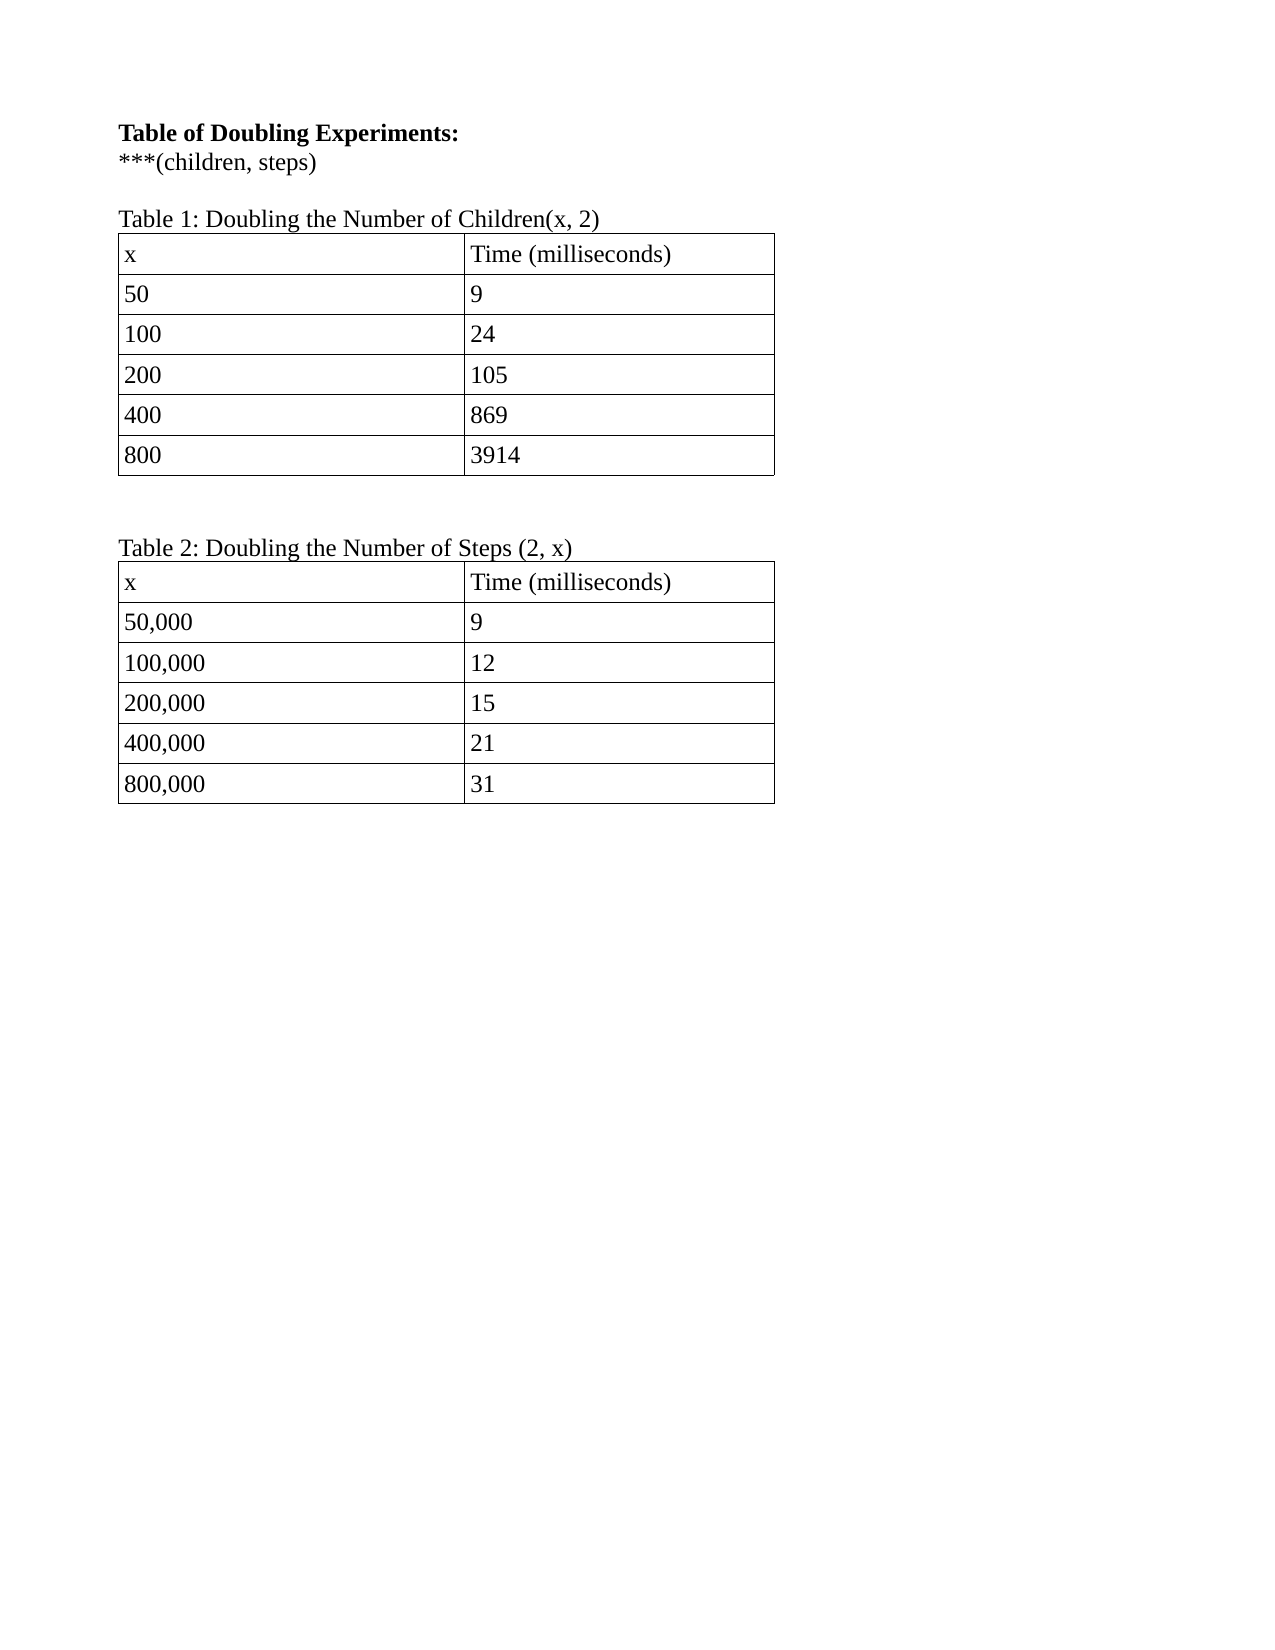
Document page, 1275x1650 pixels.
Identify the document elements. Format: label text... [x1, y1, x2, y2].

table_header Time (milliseconds) [465, 562, 774, 602]
table_cell 24 [465, 315, 774, 354]
table_cell 3914 [465, 436, 774, 475]
table_header Time (milliseconds) [465, 234, 774, 273]
table_cell 869 [465, 395, 774, 435]
text ***(children, steps) [118, 147, 1157, 176]
table_cell 400 [119, 395, 464, 435]
table_cell 100 [119, 315, 464, 354]
table_cell 105 [465, 355, 774, 394]
table_cell 50,000 [119, 603, 464, 642]
table_cell 200 [119, 355, 464, 394]
table_cell 9 [465, 603, 774, 642]
text Table 1: Doubling the Number of Children(x, 2) [118, 204, 1157, 233]
table_cell 31 [465, 764, 774, 803]
table_cell 15 [465, 683, 774, 723]
text Table of Doubling Experiments: [118, 118, 1157, 147]
table_header x [119, 234, 464, 273]
table_cell 9 [465, 275, 774, 314]
table_cell 100,000 [119, 643, 464, 682]
table_cell 200,000 [119, 683, 464, 723]
text Table 2: Doubling the Number of Steps (2, x) [118, 533, 1157, 561]
table_header x [119, 562, 464, 602]
table_cell 800,000 [119, 764, 464, 803]
table_cell 50 [119, 275, 464, 314]
table_cell 12 [465, 643, 774, 682]
table_cell 400,000 [119, 724, 464, 763]
table_cell 800 [119, 436, 464, 475]
table_cell 21 [465, 724, 774, 763]
